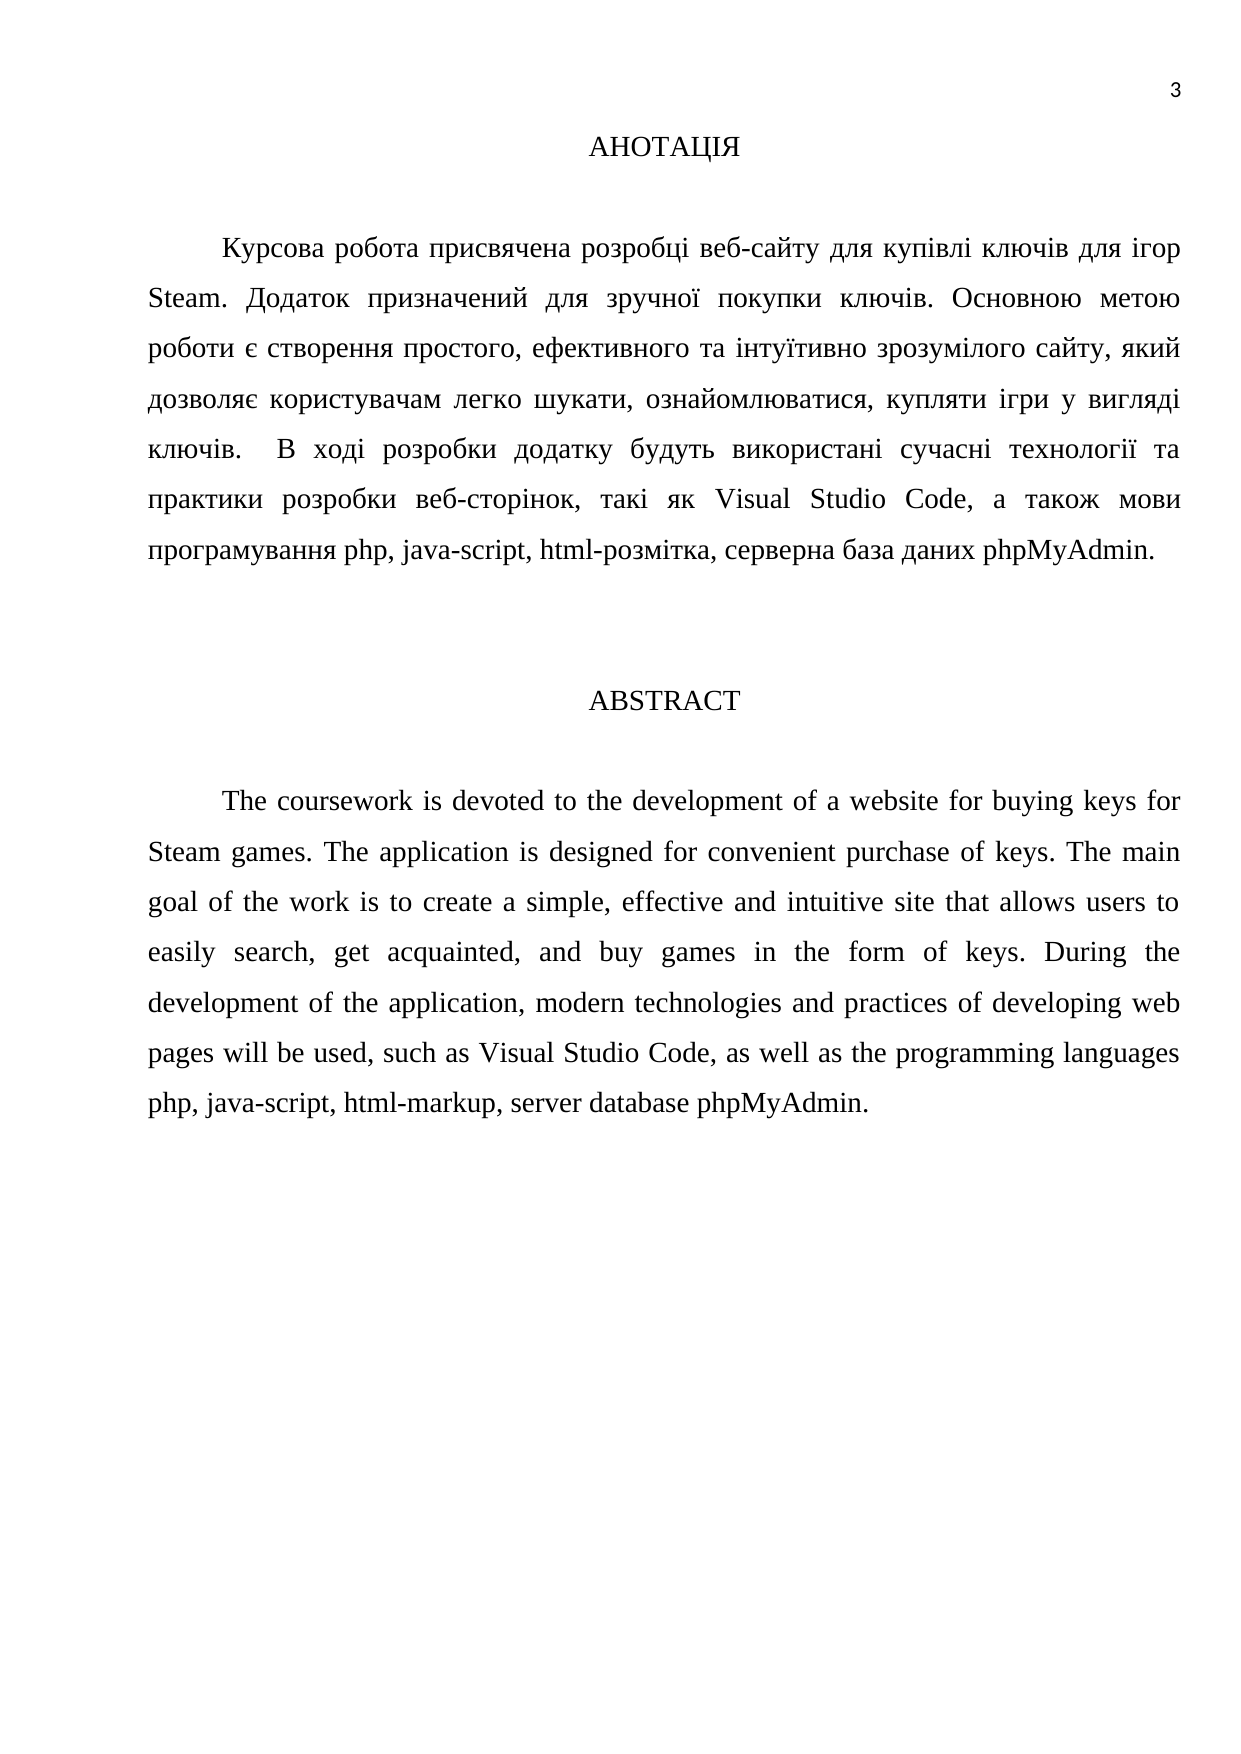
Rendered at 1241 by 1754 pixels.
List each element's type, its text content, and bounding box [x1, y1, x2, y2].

text АНОТАЦІЯ [148, 129, 1181, 163]
text ABSTRACT [148, 683, 1181, 716]
text The coursework is devoted to the development of a website for buying keys for Steam games. The application is designed for convenient purchase of keys. The main goal of the work is to create a simple, effective and intuitive site that allows users to easily search, get acquainted, and buy games in the form of keys. During the development of the application, modern technologies and practices of developing web pages will be used, such as Visual Studio Code, as well as the programming languages php, java-script, html-markup, server database phpMyAdmin. [148, 783, 1181, 1119]
text Курсова робота присвячена розробці веб-сайту для купівлі ключів для ігор Steam. Додаток призначений для зручної покупки ключів. Основною метою роботи є створення простого, ефективного та інтуїтивно зрозумілого сайту, який дозволяє користувачам легко шукати, ознайомлюватися, купляти ігри у вигляді ключів. В ході розробки додатку будуть використані сучасні технології та практики розробки веб-сторінок, такі як Visual Studio Code, а також мови програмування php, java-script, html-розмітка, серверна база даних phpMyAdmin. [148, 230, 1181, 565]
